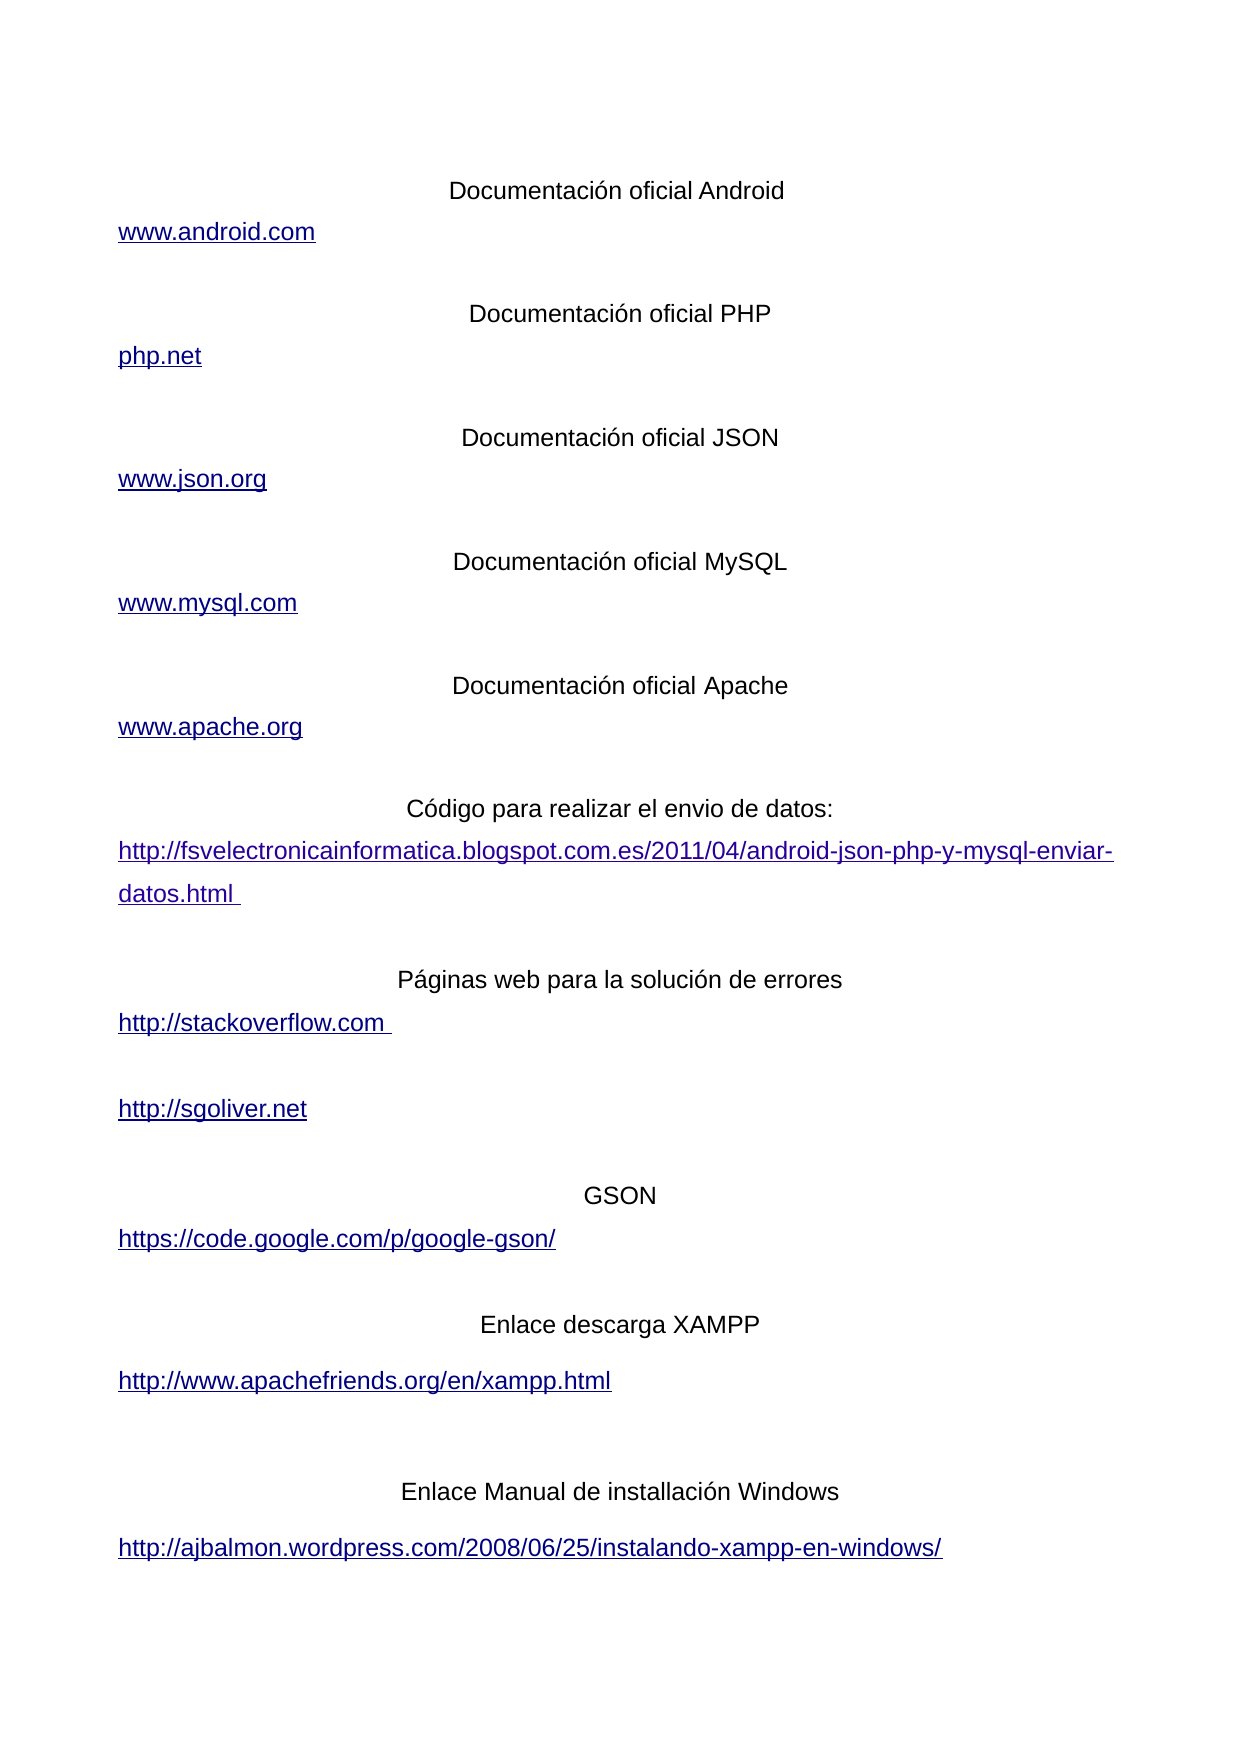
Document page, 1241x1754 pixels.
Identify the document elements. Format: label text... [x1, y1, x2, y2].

text http://www.apachefriends.org/en/xampp.html [118, 1366, 1122, 1394]
text http://fsvelectronicainformatica.blogspot.com.es/2011/04/android-json-php-y-mysql-enviar-datos.html [118, 836, 1122, 908]
text www.json.org [118, 464, 1122, 493]
text http://stackoverflow.com [118, 1008, 1122, 1037]
text www.android.com [118, 217, 1122, 246]
text http://ajbalmon.wordpress.com/2008/06/25/instalando-xampp-en-windows/ [118, 1533, 1122, 1561]
text http://sgoliver.net [118, 1094, 1122, 1123]
text www.mysql.com [118, 588, 1122, 617]
text www.apache.org [118, 712, 1122, 741]
text Documentación oficial PHP [118, 299, 1122, 328]
text https://code.google.com/p/google-gson/ [118, 1224, 1122, 1253]
text Documentación oficial Apache [118, 671, 1122, 699]
text Documentación oficial Android [118, 176, 1122, 204]
text Enlace descarga XAMPP [118, 1310, 1122, 1339]
text Código para realizar el envio de datos: [118, 794, 1122, 823]
text Páginas web para la solución de errores [118, 965, 1122, 994]
text Enlace Manual de installación Windows [118, 1477, 1122, 1506]
text Documentación oficial MySQL [118, 547, 1122, 576]
text Documentación oficial JSON [118, 423, 1122, 452]
text php.net [118, 341, 1122, 369]
text GSON [118, 1181, 1122, 1209]
